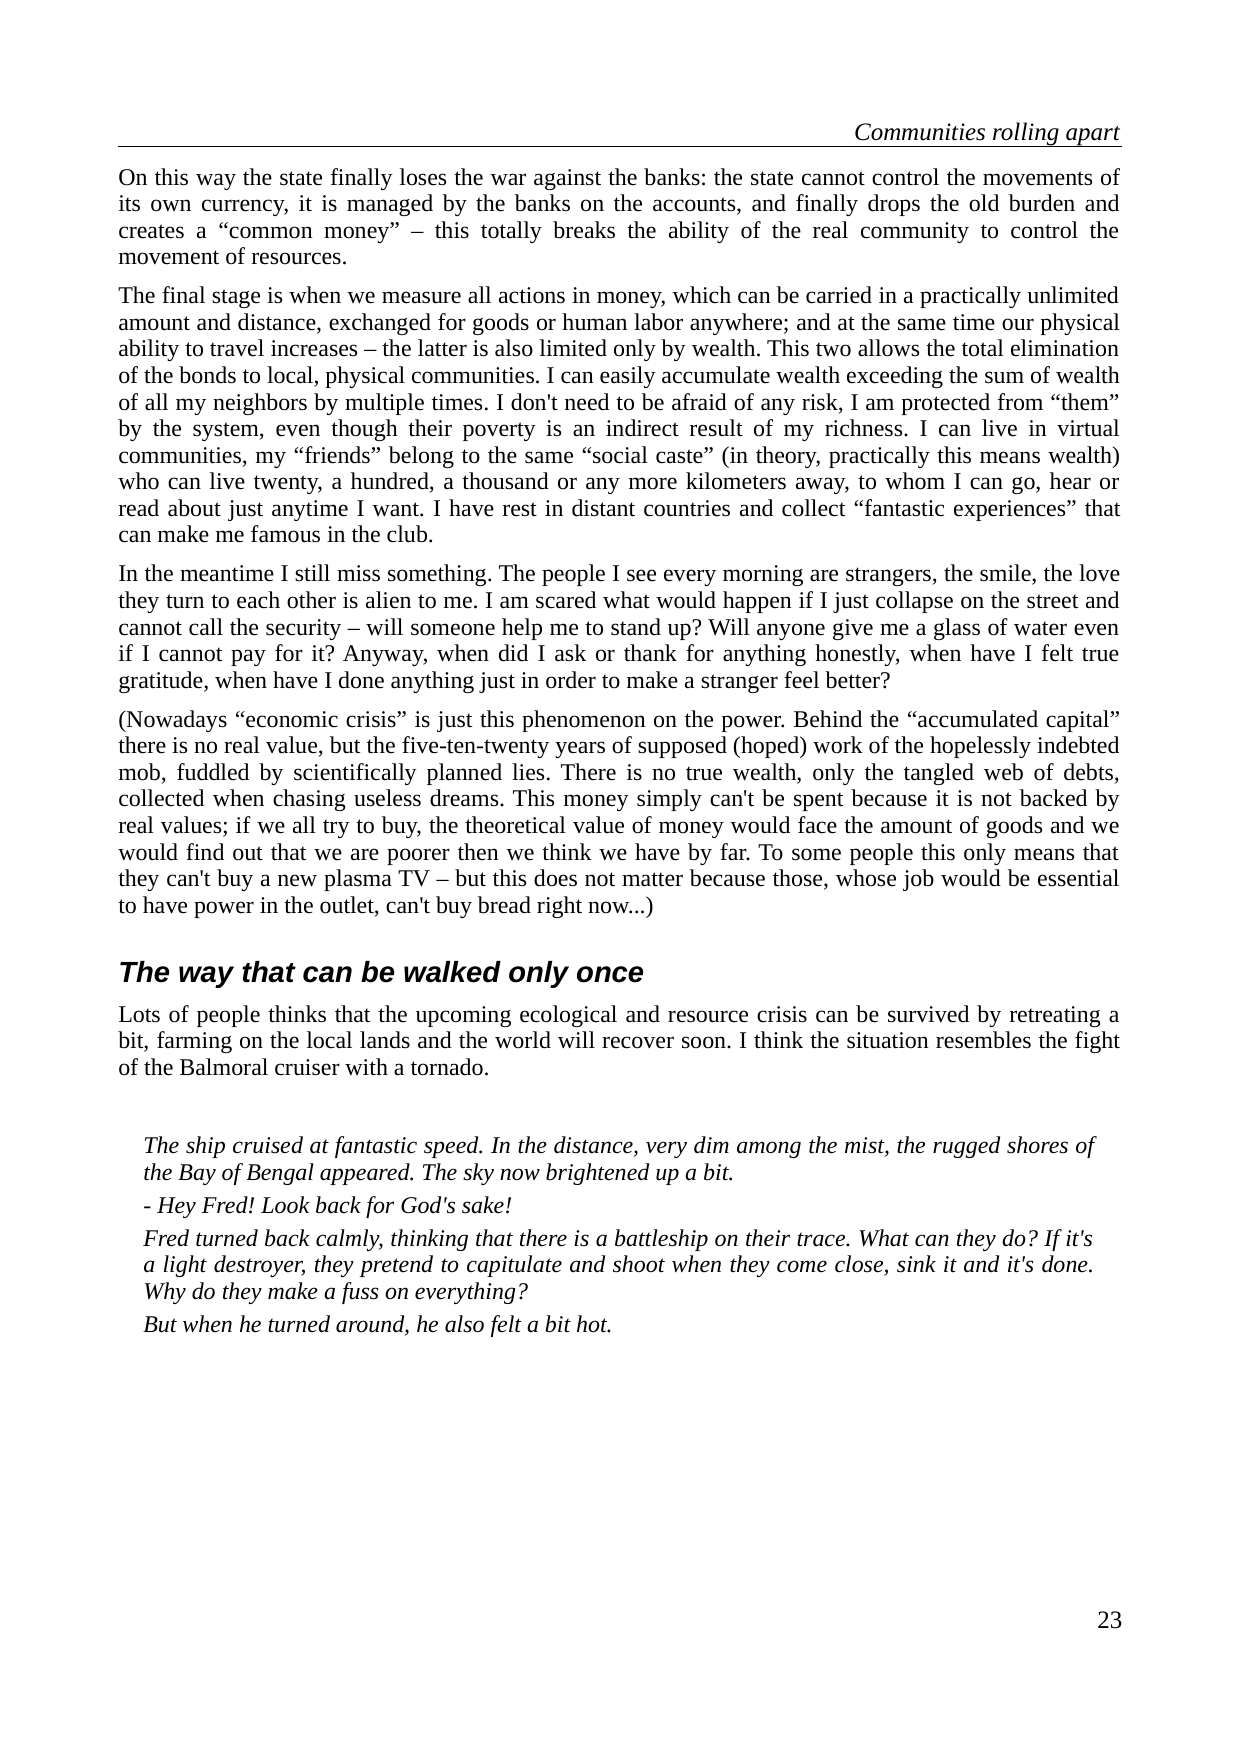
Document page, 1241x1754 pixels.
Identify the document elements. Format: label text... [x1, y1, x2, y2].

text - Hey Fred! Look back for God's sake! [143, 1192, 1099, 1218]
text (Nowadays “economic crisis” is just this phenomenon on the power. Behind the “accumulated capital” there is no real value, but the five-ten-twenty years of supposed (hoped) work of the hopelessly indebted mob, fuddled by scientifically planned lies. There is no true wealth, only the tangled web of debts, collected when chasing useless dreams. This money simply can't be spent because it is not backed by real values; if we all try to buy, the theoretical value of money would face the amount of goods and we would find out that we are poorer then we think we have by far. To some people this only means that they can't buy a new plasma TV – but this does not matter because those, whose job would be essential to have power in the outlet, can't buy bread right now...) [118, 706, 1122, 918]
text The final stage is when we measure all actions in money, which can be carried in a practically unlimited amount and distance, exchanged for goods or human labor anywhere; and at the same time our physical ability to travel increases – the latter is also limited only by wealth. This two allows the total elimination of the bonds to local, physical communities. I can easily accumulate wealth exceeding the sum of wealth of all my neighbors by multiple times. I don't need to be afraid of any risk, I am protected from “them” by the system, even though their poverty is an indirect result of my richness. I can live in virtual communities, my “friends” belong to the same “social caste” (in theory, practically this means wealth) who can live twenty, a hundred, a thousand or any more kilometers away, to whom I can go, hear or read about just anytime I want. I have rest in distant countries and collect “fantastic experiences” that can make me famous in the club. [118, 282, 1122, 548]
text In the meantime I still miss something. The people I see every morning are strangers, the smile, the love they turn to each other is alien to me. I am scared what would happen if I just collapse on the street and cannot call the security – will someone help me to stand up? Will anyone give me a glass of water even if I cannot pay for it? Anyway, when did I ask or thank for anything honestly, when have I felt true gratitude, when have I done anything just in order to make a stranger feel better? [118, 561, 1122, 693]
subtitle The way that can be walked only once [118, 956, 1122, 988]
text Fred turned back calmly, thinking that there is a battleship on their trace. What can they do? If it's a light destroyer, they pretend to capitulate and shoot when they come close, sink it and it's done. Why do they make a fuss on everything? [143, 1225, 1099, 1304]
text On this way the state finally loses the war against the banks: the state cannot control the movements of its own currency, it is managed by the banks on the accounts, and finally drops the old burden and creates a “common money” – this totally breaks the ability of the real community to control the movement of resources. [118, 164, 1122, 270]
text The ship cruised at fantastic speed. In the distance, very dim among the mist, the rugged shores of the Bay of Bengal appeared. The sky now brightened up a bit. [143, 1132, 1099, 1185]
text Lots of people thinks that the upcoming ecological and resource crisis can be survived by retreating a bit, farming on the local lands and the world will recover soon. I think the situation resembles the fight of the Balmoral cruiser with a tornado. [118, 1001, 1122, 1081]
text But when he turned around, he also felt a bit hot. [143, 1311, 1099, 1337]
